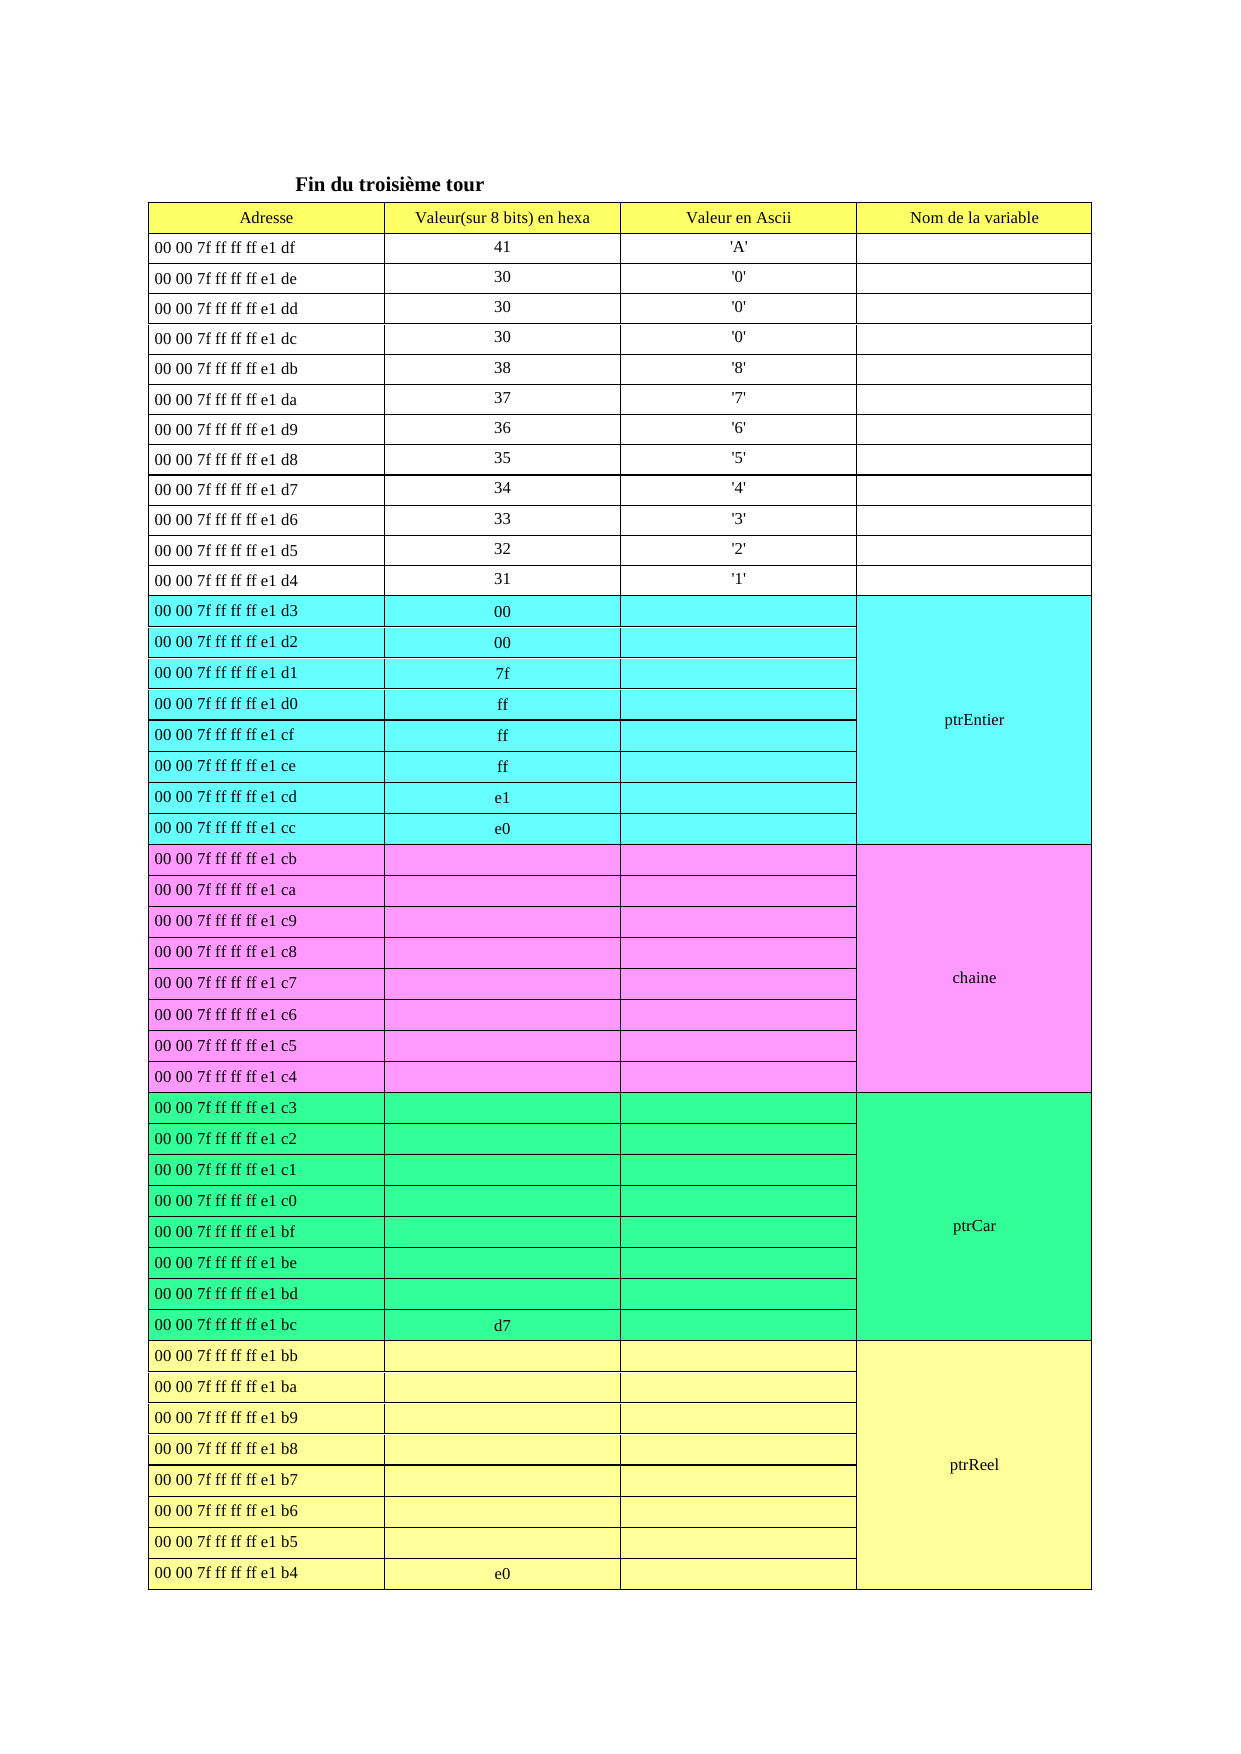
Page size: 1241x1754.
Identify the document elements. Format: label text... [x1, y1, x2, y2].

table_cell [385, 1186, 620, 1216]
table_cell e0 [385, 814, 620, 844]
subtitle Fin du troisième tour [295, 173, 1092, 196]
table_cell 00 00 7f ff ff ff e1 b6 [149, 1497, 384, 1527]
table_header Valeur en Ascii [621, 203, 856, 233]
table_cell [621, 1373, 856, 1402]
table_cell [857, 476, 1091, 505]
table_cell [621, 1217, 856, 1247]
table_cell 00 00 7f ff ff ff e1 c1 [149, 1155, 384, 1185]
table_cell [385, 969, 620, 999]
table_cell [857, 385, 1091, 414]
table_cell [621, 783, 856, 813]
table_cell 7f [385, 659, 620, 688]
table_cell [621, 1497, 856, 1527]
table_cell [385, 1093, 620, 1123]
table_cell 00 00 7f ff ff ff e1 b9 [149, 1404, 384, 1433]
table_cell 41 [385, 234, 620, 263]
table_cell [385, 1279, 620, 1309]
table_cell 00 00 7f ff ff ff e1 df [149, 234, 384, 263]
table_cell '4' [621, 476, 856, 505]
table_cell '2' [621, 536, 856, 565]
table_cell 00 00 7f ff ff ff e1 c8 [149, 938, 384, 968]
table_cell [857, 566, 1091, 595]
table_cell [621, 969, 856, 999]
table_cell [621, 1248, 856, 1278]
table_cell [385, 1341, 620, 1371]
table_cell [621, 1031, 856, 1061]
table_cell 00 00 7f ff ff ff e1 ba [149, 1373, 384, 1402]
table_cell 00 00 7f ff ff ff e1 d2 [149, 628, 384, 657]
table_cell [621, 752, 856, 782]
table_cell [385, 938, 620, 968]
table_cell 00 00 7f ff ff ff e1 bc [149, 1310, 384, 1340]
table_cell [621, 690, 856, 719]
table_cell [385, 1497, 620, 1527]
table_cell [621, 1000, 856, 1030]
table_cell chaine [857, 845, 1091, 1092]
table_cell 00 00 7f ff ff ff e1 d0 [149, 690, 384, 719]
table_cell 00 00 7f ff ff ff e1 cb [149, 845, 384, 875]
table_cell 00 00 7f ff ff ff e1 b7 [149, 1466, 384, 1496]
table_cell ff [385, 690, 620, 719]
table_cell [621, 1062, 856, 1092]
table_cell [385, 1062, 620, 1092]
table_cell 32 [385, 536, 620, 565]
table_cell '5' [621, 445, 856, 474]
table_cell 30 [385, 264, 620, 293]
table_cell 00 00 7f ff ff ff e1 de [149, 264, 384, 293]
table_cell 00 00 7f ff ff ff e1 bb [149, 1341, 384, 1371]
table_cell 00 00 7f ff ff ff e1 c5 [149, 1031, 384, 1061]
table_cell [857, 355, 1091, 384]
table_cell [621, 876, 856, 906]
table_cell 00 [385, 628, 620, 657]
table_cell e1 [385, 783, 620, 813]
table_cell [621, 1528, 856, 1558]
table_cell [621, 938, 856, 968]
table_header Adresse [149, 203, 384, 233]
table_cell ff [385, 752, 620, 782]
table_cell 00 00 7f ff ff ff e1 b4 [149, 1559, 384, 1589]
table_cell 00 00 7f ff ff ff e1 d1 [149, 659, 384, 688]
table_cell 00 00 7f ff ff ff e1 d8 [149, 445, 384, 474]
table_cell [857, 445, 1091, 474]
table_cell [385, 1248, 620, 1278]
table_cell 00 00 7f ff ff ff e1 d3 [149, 596, 384, 626]
table_cell 00 00 7f ff ff ff e1 c7 [149, 969, 384, 999]
table_cell [385, 1155, 620, 1185]
table_cell [621, 628, 856, 657]
table_cell [385, 1466, 620, 1496]
table_cell [621, 907, 856, 937]
table_cell 00 00 7f ff ff ff e1 bd [149, 1279, 384, 1309]
table_cell 00 00 7f ff ff ff e1 db [149, 355, 384, 384]
table_cell [385, 907, 620, 937]
table_cell '6' [621, 415, 856, 444]
table_cell 00 00 7f ff ff ff e1 c9 [149, 907, 384, 937]
table_cell '0' [621, 264, 856, 293]
table_cell 00 00 7f ff ff ff e1 d9 [149, 415, 384, 444]
table_cell [621, 1310, 856, 1340]
table_cell 38 [385, 355, 620, 384]
table_cell [857, 415, 1091, 444]
table_cell [857, 294, 1091, 323]
table_cell 33 [385, 506, 620, 535]
table_cell 'A' [621, 234, 856, 263]
table_cell [385, 1373, 620, 1402]
table_cell [621, 1279, 856, 1309]
table_cell 00 00 7f ff ff ff e1 bf [149, 1217, 384, 1247]
table_cell 00 00 7f ff ff ff e1 c6 [149, 1000, 384, 1030]
table_cell [385, 1435, 620, 1464]
table_cell '1' [621, 566, 856, 595]
table_cell ptrEntier [857, 596, 1091, 844]
table_cell 00 00 7f ff ff ff e1 dd [149, 294, 384, 323]
table_cell ptrReel [857, 1341, 1091, 1589]
table_cell [621, 1124, 856, 1154]
table_cell 36 [385, 415, 620, 444]
table_cell 00 00 7f ff ff ff e1 be [149, 1248, 384, 1278]
table_cell [621, 1341, 856, 1371]
table_cell 00 00 7f ff ff ff e1 d7 [149, 476, 384, 505]
table_cell ff [385, 721, 620, 751]
table_cell [621, 814, 856, 844]
table_cell [621, 1435, 856, 1464]
table_cell 00 00 7f ff ff ff e1 cd [149, 783, 384, 813]
table_cell [857, 234, 1091, 263]
table_cell 34 [385, 476, 620, 505]
table_cell [385, 1124, 620, 1154]
table_cell '7' [621, 385, 856, 414]
table_cell 00 00 7f ff ff ff e1 b8 [149, 1435, 384, 1464]
table_cell 00 00 7f ff ff ff e1 cf [149, 721, 384, 751]
table_cell 00 00 7f ff ff ff e1 b5 [149, 1528, 384, 1558]
table_cell 37 [385, 385, 620, 414]
table_cell '3' [621, 506, 856, 535]
table_header Valeur(sur 8 bits) en hexa [385, 203, 620, 233]
table_cell [621, 596, 856, 626]
table_cell [621, 845, 856, 875]
table_cell [621, 1559, 856, 1589]
table_cell [621, 1466, 856, 1496]
table_cell 30 [385, 325, 620, 354]
table_cell [621, 1155, 856, 1185]
table_cell [621, 1093, 856, 1123]
table_cell 00 00 7f ff ff ff e1 ca [149, 876, 384, 906]
table_cell e0 [385, 1559, 620, 1589]
table_cell 35 [385, 445, 620, 474]
table_cell '0' [621, 325, 856, 354]
table_cell 00 00 7f ff ff ff e1 d5 [149, 536, 384, 565]
table_cell 00 00 7f ff ff ff e1 cc [149, 814, 384, 844]
table_cell 00 00 7f ff ff ff e1 ce [149, 752, 384, 782]
table_cell [621, 721, 856, 751]
table_cell 00 00 7f ff ff ff e1 c2 [149, 1124, 384, 1154]
table_cell [857, 536, 1091, 565]
table_cell [385, 1404, 620, 1433]
table_cell [385, 1000, 620, 1030]
table_cell '0' [621, 294, 856, 323]
table_cell 00 [385, 596, 620, 626]
table_cell 00 00 7f ff ff ff e1 c3 [149, 1093, 384, 1123]
table_cell [857, 506, 1091, 535]
table_cell [621, 1404, 856, 1433]
table_cell ptrCar [857, 1093, 1091, 1340]
table_cell 30 [385, 294, 620, 323]
table_cell [385, 1528, 620, 1558]
table_cell [385, 845, 620, 875]
table_cell 00 00 7f ff ff ff e1 d6 [149, 506, 384, 535]
table_header Nom de la variable [857, 203, 1091, 233]
table_cell [385, 876, 620, 906]
table_cell [857, 264, 1091, 293]
table_cell 00 00 7f ff ff ff e1 dc [149, 325, 384, 354]
table_cell [385, 1217, 620, 1247]
table_cell [621, 659, 856, 688]
table_cell '8' [621, 355, 856, 384]
table_cell [621, 1186, 856, 1216]
table_cell 31 [385, 566, 620, 595]
table_cell d7 [385, 1310, 620, 1340]
table_cell 00 00 7f ff ff ff e1 c0 [149, 1186, 384, 1216]
table_cell [385, 1031, 620, 1061]
table_cell [857, 325, 1091, 354]
table_cell 00 00 7f ff ff ff e1 da [149, 385, 384, 414]
table_cell 00 00 7f ff ff ff e1 c4 [149, 1062, 384, 1092]
table_cell 00 00 7f ff ff ff e1 d4 [149, 566, 384, 595]
